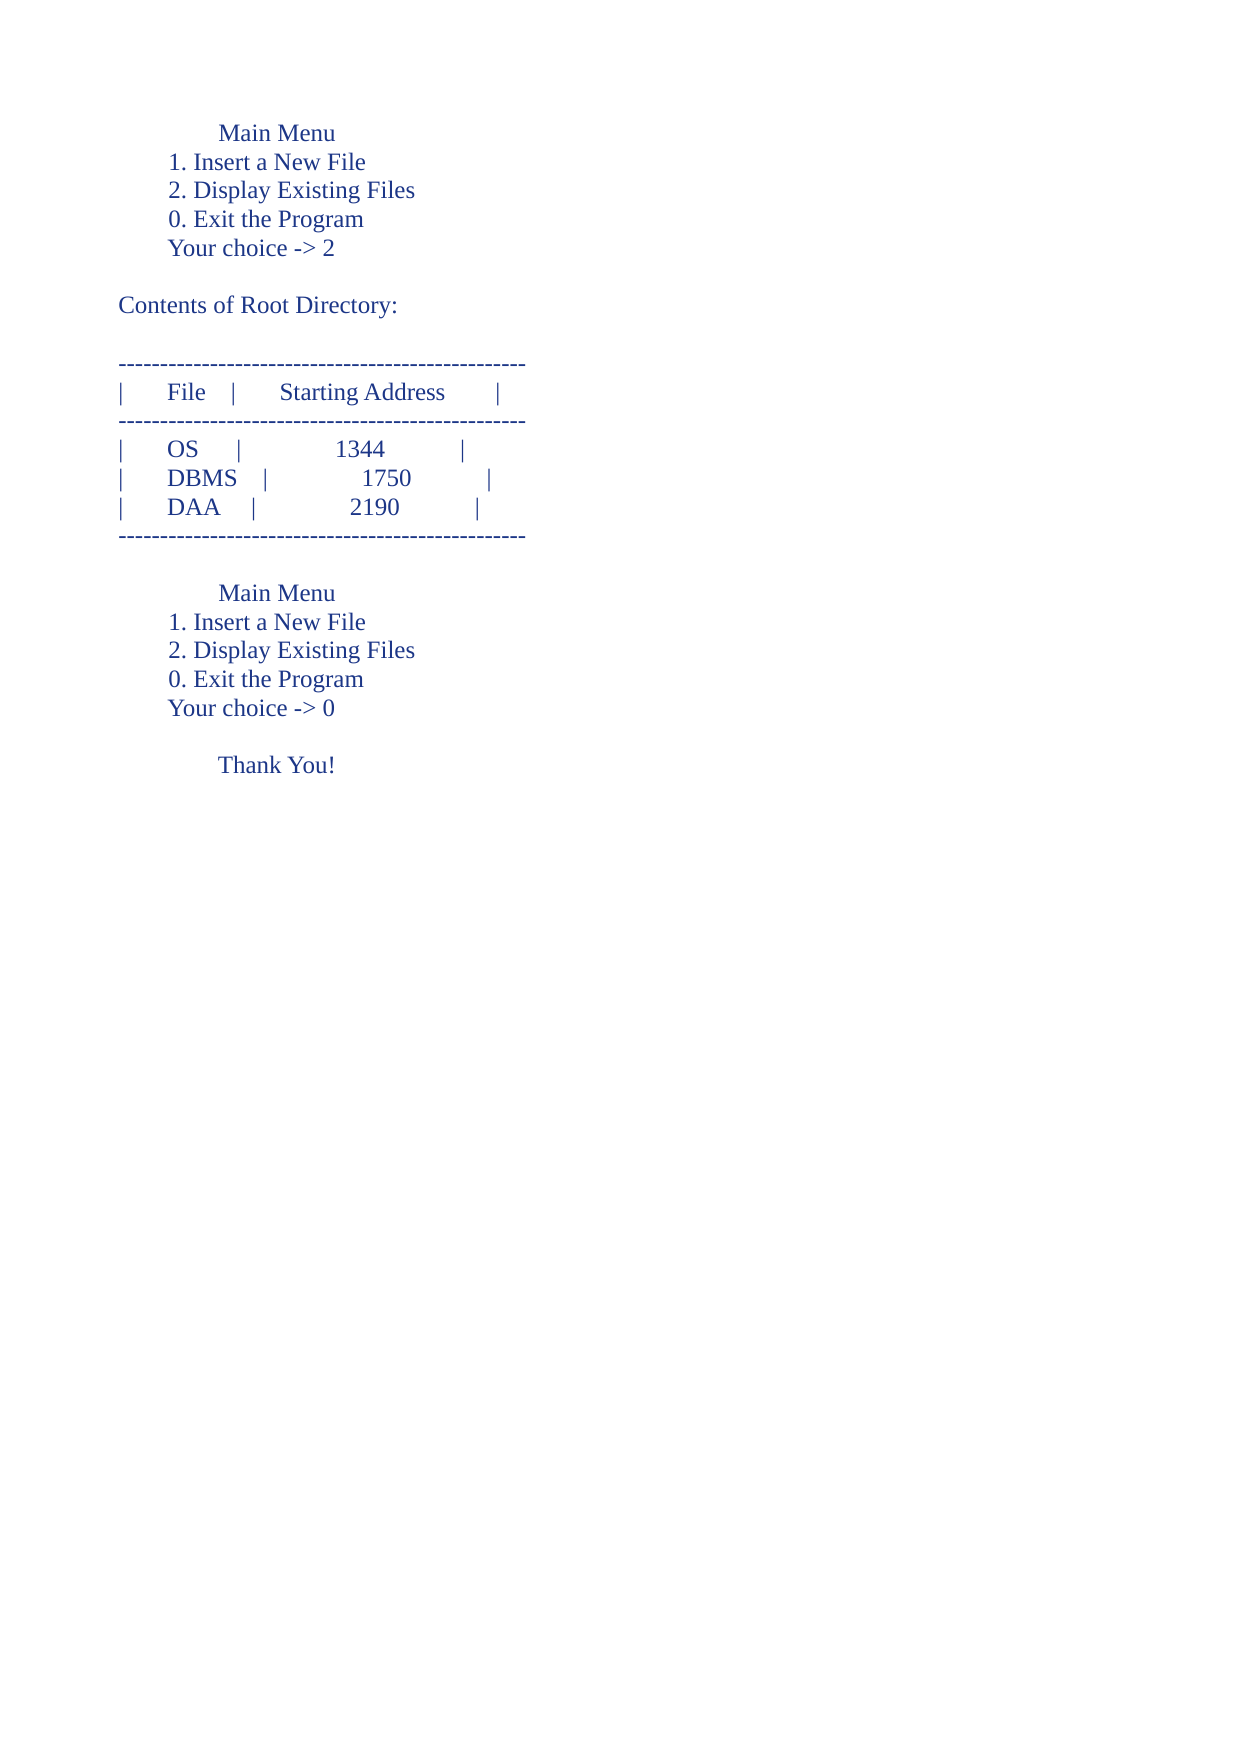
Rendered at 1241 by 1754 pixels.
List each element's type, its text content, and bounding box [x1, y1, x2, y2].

text 1. Insert a New File [118, 147, 1122, 176]
text | File | Starting Address | [118, 377, 1122, 406]
text | OS | 1344 | [118, 434, 1122, 463]
text Contents of Root Directory: [118, 291, 1122, 319]
text Thank You! [118, 751, 1122, 779]
text ------------------------------------------------- [118, 348, 1122, 377]
text | DBMS | 1750 | [118, 463, 1122, 492]
text ------------------------------------------------- [118, 406, 1122, 434]
text 0. Exit the Program [118, 664, 1122, 693]
text Main Menu [118, 118, 1122, 147]
text 2. Display Existing Files [118, 636, 1122, 664]
text Main Menu [118, 578, 1122, 607]
text | DAA | 2190 | [118, 492, 1122, 521]
text 0. Exit the Program [118, 204, 1122, 233]
text Your choice -> 2 [118, 233, 1122, 262]
text 1. Insert a New File [118, 607, 1122, 636]
text Your choice -> 0 [118, 693, 1122, 722]
text 2. Display Existing Files [118, 176, 1122, 204]
text ------------------------------------------------- [118, 521, 1122, 549]
